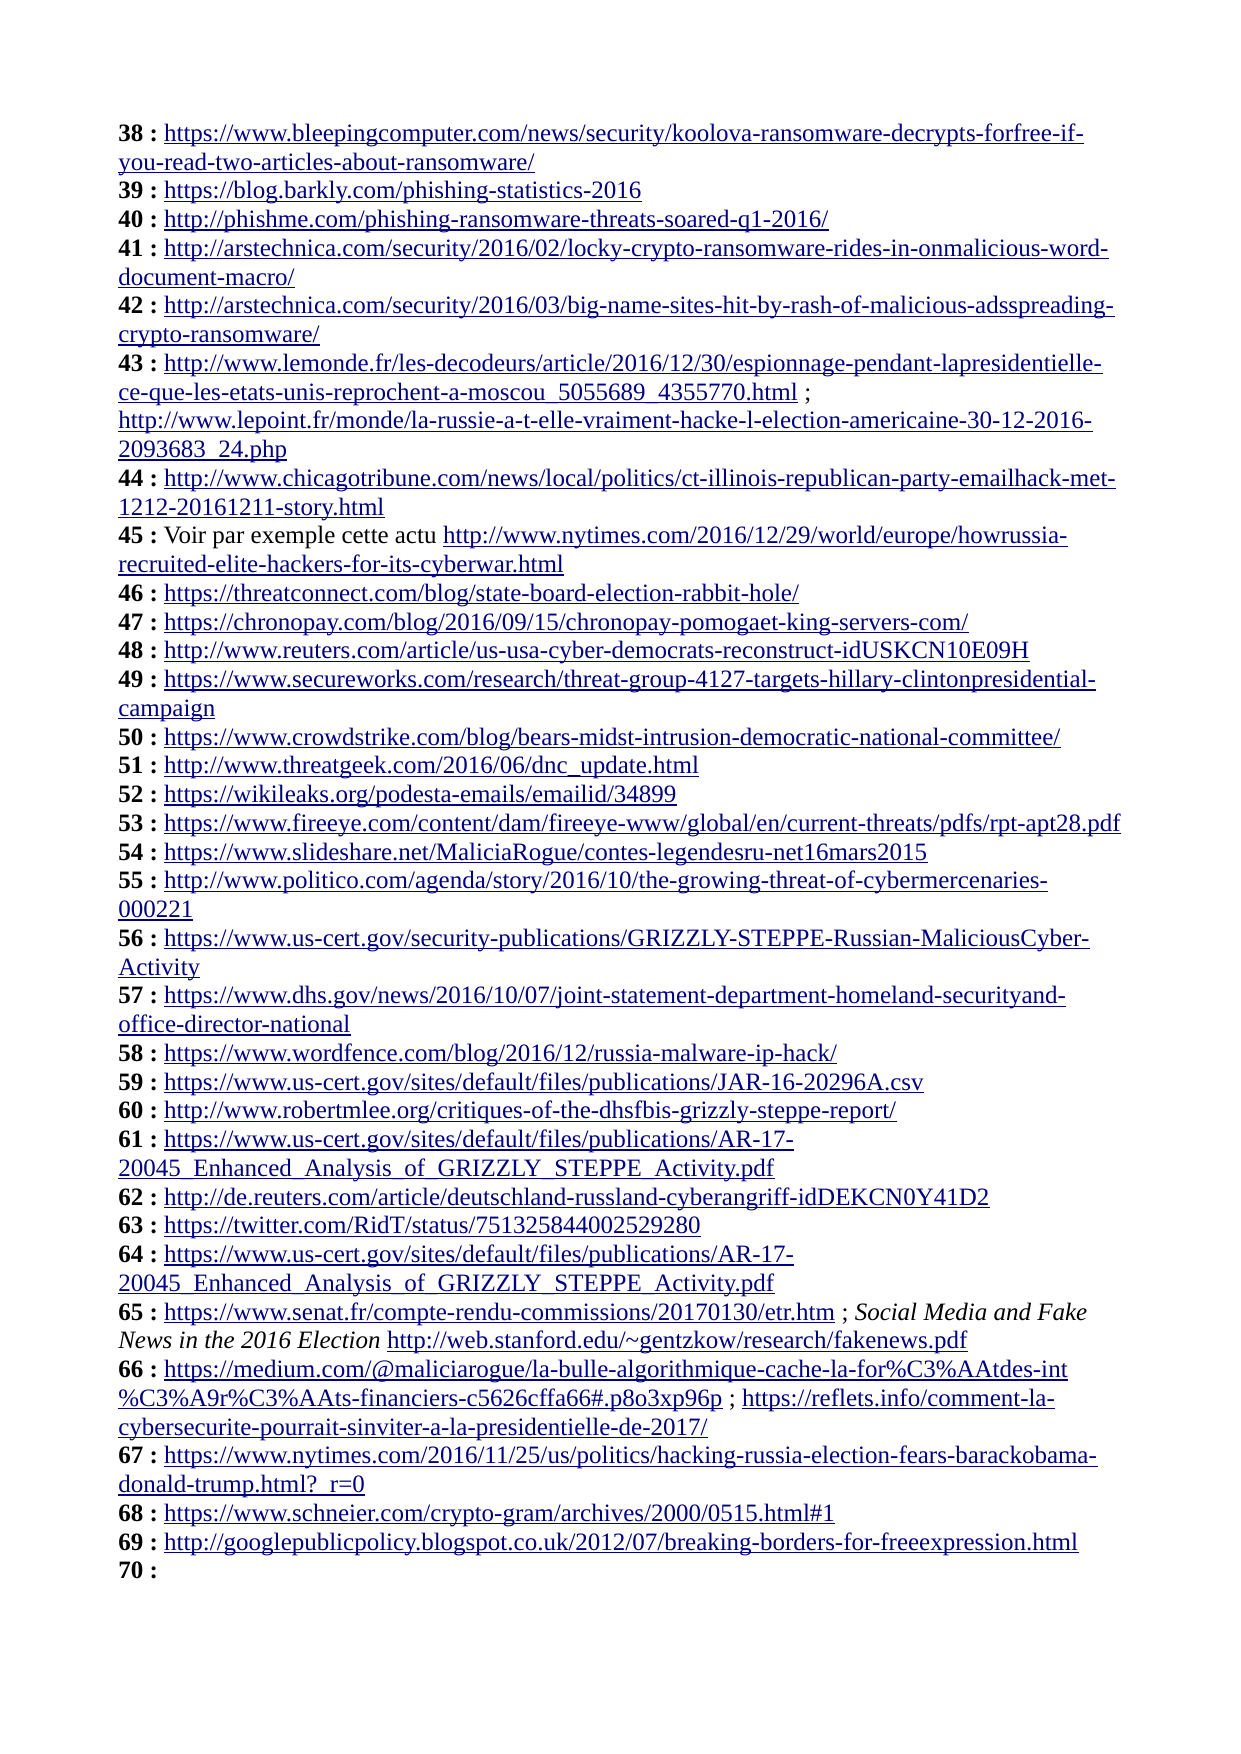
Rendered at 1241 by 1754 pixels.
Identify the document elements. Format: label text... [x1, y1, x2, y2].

text 57 : https://www.dhs.gov/news/2016/10/07/joint-statement-department-homeland-securityand-office-director-national [118, 981, 1122, 1038]
text 62 : http://de.reuters.com/article/deutschland-russland-cyberangriff-idDEKCN0Y41D2 [118, 1182, 1122, 1211]
text 38 : https://www.bleepingcomputer.com/news/security/koolova-ransomware-decrypts-forfree-if-you-read-two-articles-about-ransomware/ [118, 118, 1122, 176]
text 60 : http://www.robertmlee.org/critiques-of-the-dhsfbis-grizzly-steppe-report/ [118, 1096, 1122, 1124]
text 69 : http://googlepublicpolicy.blogspot.co.uk/2012/07/breaking-borders-for-freeexpression.html 70 : [118, 1527, 1122, 1584]
text 47 : https://chronopay.com/blog/2016/09/15/chronopay-pomogaet-king-servers-com/ [118, 607, 1122, 636]
text 59 : https://www.us-cert.gov/sites/default/files/publications/JAR-16-20296A.csv [118, 1067, 1122, 1096]
text 52 : https://wikileaks.org/podesta-emails/emailid/34899 [118, 779, 1122, 808]
text 66 : https://medium.com/@maliciarogue/la-bulle-algorithmique-cache-la-for%C3%AAtdes-int%C3%A9r%C3%AAts-financiers-c5626cffa66#.p8o3xp96p ; https://reflets.info/comment-la-cybersecurite-pourrait-sinviter-a-la-presidentielle-de-2017/ [118, 1354, 1122, 1441]
text 45 : Voir par exemple cette actu http://www.nytimes.com/2016/12/29/world/europe/howrussia-recruited-elite-hackers-for-its-cyberwar.html [118, 521, 1122, 578]
text 39 : https://blog.barkly.com/phishing-statistics-2016 [118, 176, 1122, 204]
text 49 : https://www.secureworks.com/research/threat-group-4127-targets-hillary-clintonpresidential-campaign [118, 664, 1122, 722]
text 65 : https://www.senat.fr/compte-rendu-commissions/20170130/etr.htm ; Social Media and Fake News in the 2016 Election http://web.stanford.edu/~gentzkow/research/fakenews.pdf [118, 1297, 1122, 1354]
text 67 : https://www.nytimes.com/2016/11/25/us/politics/hacking-russia-election-fears-barackobama-donald-trump.html?_r=0 [118, 1441, 1122, 1498]
text 61 : https://www.us-cert.gov/sites/default/files/publications/AR-17-20045_Enhanced_Analysis_of_GRIZZLY_STEPPE_Activity.pdf [118, 1124, 1122, 1182]
text 43 : http://www.lemonde.fr/les-decodeurs/article/2016/12/30/espionnage-pendant-lapresidentielle-ce-que-les-etats-unis-reprochent-a-moscou_5055689_4355770.html ; http://www.lepoint.fr/monde/la-russie-a-t-elle-vraiment-hacke-l-election-americaine-30-12-2016-2093683_24.php [118, 348, 1122, 463]
text 41 : http://arstechnica.com/security/2016/02/locky-crypto-ransomware-rides-in-onmalicious-word-document-macro/ [118, 233, 1122, 291]
text 50 : https://www.crowdstrike.com/blog/bears-midst-intrusion-democratic-national-committee/ [118, 722, 1122, 751]
text 68 : https://www.schneier.com/crypto-gram/archives/2000/0515.html#1 [118, 1498, 1122, 1527]
text 55 : http://www.politico.com/agenda/story/2016/10/the-growing-threat-of-cybermercenaries-000221 [118, 866, 1122, 923]
text 51 : http://www.threatgeek.com/2016/06/dnc_update.html [118, 751, 1122, 779]
text 54 : https://www.slideshare.net/MaliciaRogue/contes-legendesru-net16mars2015 [118, 837, 1122, 866]
text 58 : https://www.wordfence.com/blog/2016/12/russia-malware-ip-hack/ [118, 1038, 1122, 1067]
text 42 : http://arstechnica.com/security/2016/03/big-name-sites-hit-by-rash-of-malicious-adsspreading-crypto-ransomware/ [118, 291, 1122, 348]
text 53 : https://www.fireeye.com/content/dam/fireeye-www/global/en/current-threats/pdfs/rpt-apt28.pdf [118, 808, 1122, 837]
text 48 : http://www.reuters.com/article/us-usa-cyber-democrats-reconstruct-idUSKCN10E09H [118, 636, 1122, 664]
text 64 : https://www.us-cert.gov/sites/default/files/publications/AR-17-20045_Enhanced_Analysis_of_GRIZZLY_STEPPE_Activity.pdf [118, 1239, 1122, 1297]
text 44 : http://www.chicagotribune.com/news/local/politics/ct-illinois-republican-party-emailhack-met-1212-20161211-story.html [118, 463, 1122, 521]
text 46 : https://threatconnect.com/blog/state-board-election-rabbit-hole/ [118, 578, 1122, 607]
text 63 : https://twitter.com/RidT/status/751325844002529280 [118, 1211, 1122, 1239]
text 40 : http://phishme.com/phishing-ransomware-threats-soared-q1-2016/ [118, 204, 1122, 233]
text 56 : https://www.us-cert.gov/security-publications/GRIZZLY-STEPPE-Russian-MaliciousCyber-Activity [118, 923, 1122, 981]
